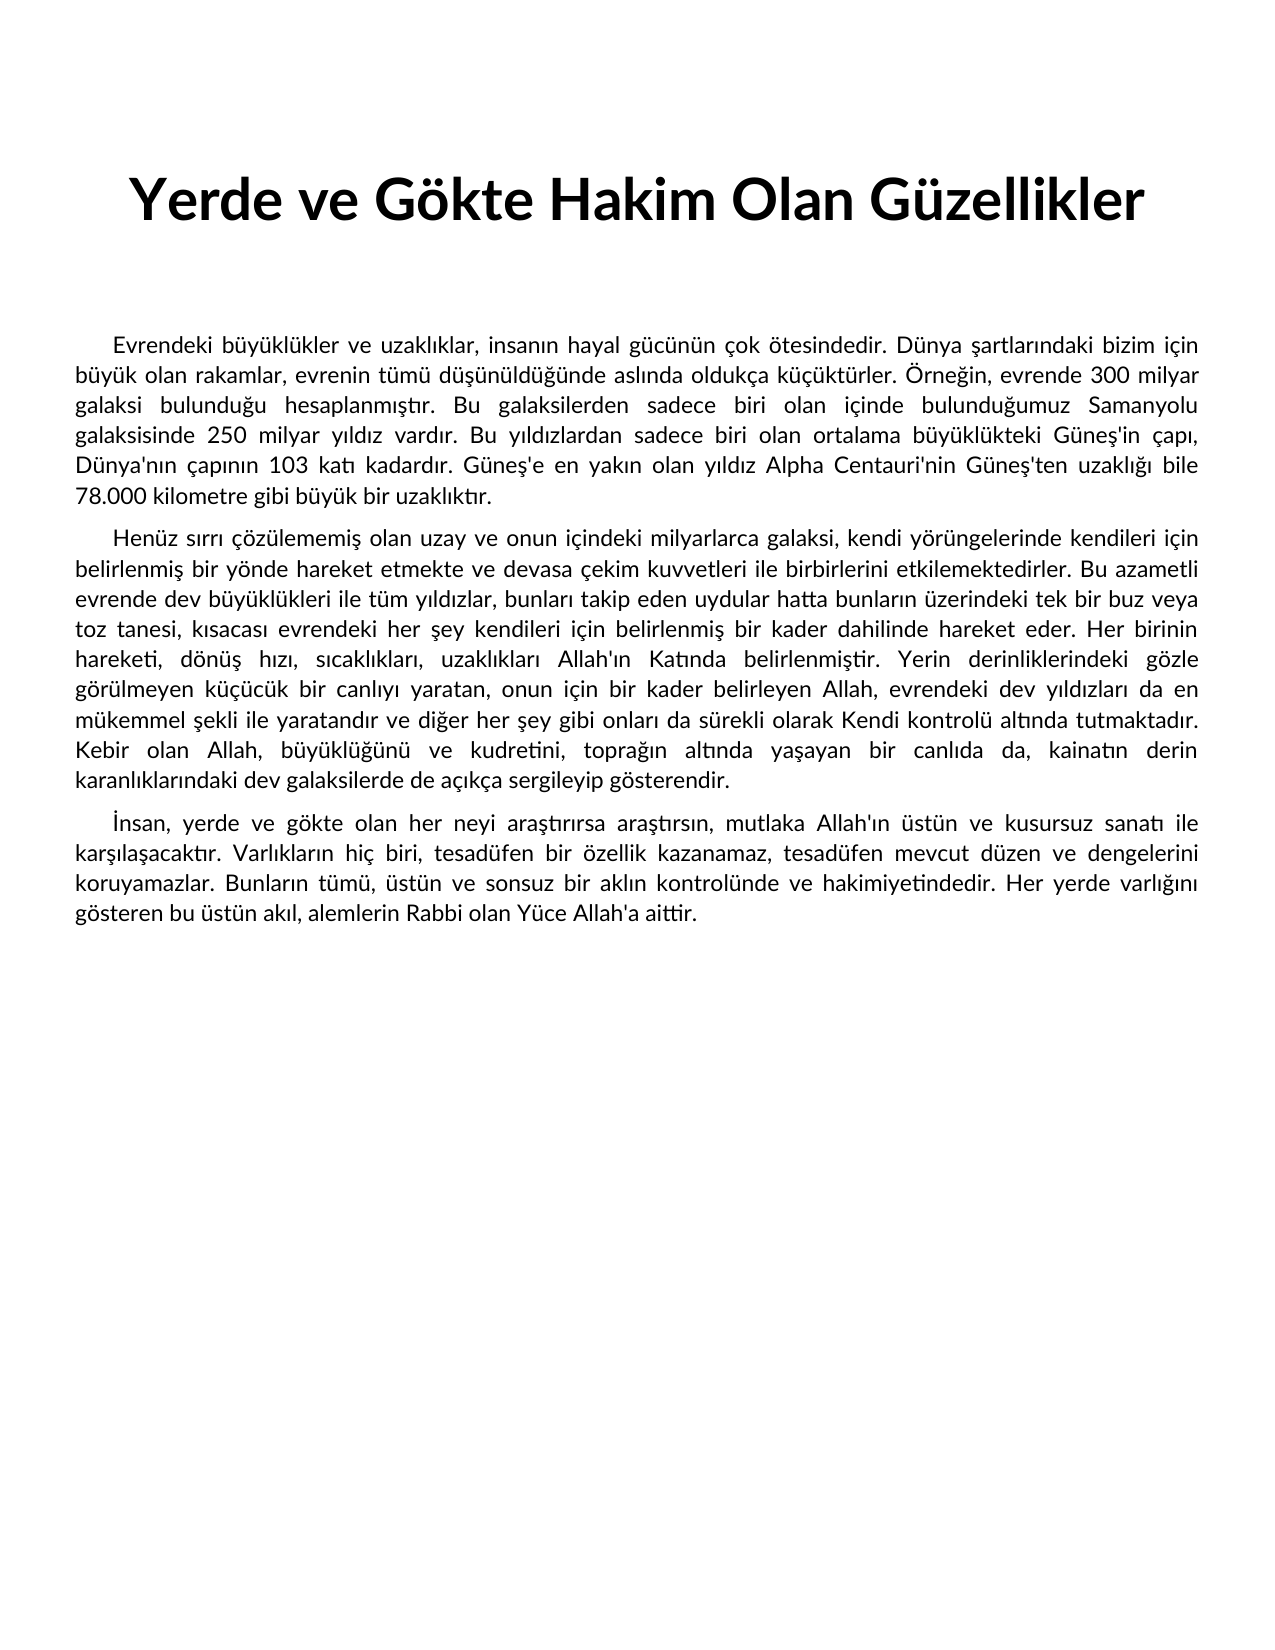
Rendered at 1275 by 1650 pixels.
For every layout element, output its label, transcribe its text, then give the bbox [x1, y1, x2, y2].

subtitle Yerde ve Gökte Hakim Olan Güzellikler [75, 162, 1200, 232]
text Henüz sırrı çözülememiş olan uzay ve onun içindeki milyarlarca galaksi, kendi yörüngelerinde kendileri için belirlenmiş bir yönde hareket etmekte ve devasa çekim kuvvetleri ile birbirlerini etkilemektedirler. Bu azametli evrende dev büyüklükleri ile tüm yıldızlar, bunları takip eden uydular hatta bunların üzerindeki tek bir buz veya toz tanesi, kısacası evrendeki her şey kendileri için belirlenmiş bir kader dahilinde hareket eder. Her birinin hareketi, dönüş hızı, sıcaklıkları, uzaklıkları Allah'ın Katında belirlenmiştir. Yerin derinliklerindeki gözle görülmeyen küçücük bir canlıyı yaratan, onun için bir kader belirleyen Allah, evrendeki dev yıldızları da en mükemmel şekli ile yaratandır ve diğer her şey gibi onları da sürekli olarak Kendi kontrolü altında tutmaktadır. Kebir olan Allah, büyüklüğünü ve kudretini, toprağın altında yaşayan bir canlıda da, kainatın derin karanlıklarındaki dev galaksilerde de açıkça sergileyip gösterendir. [75, 524, 1200, 793]
text Evrendeki büyüklükler ve uzaklıklar, insanın hayal gücünün çok ötesindedir. Dünya şartlarındaki bizim için büyük olan rakamlar, evrenin tümü düşünüldüğünde aslında oldukça küçüktürler. Örneğin, evrende 300 milyar galaksi bulunduğu hesaplanmıştır. Bu galaksilerden sadece biri olan içinde bulunduğumuz Samanyolu galaksisinde 250 milyar yıldız vardır. Bu yıldızlardan sadece biri olan ortalama büyüklükteki Güneş'in çapı, Dünya'nın çapının 103 katı kadardır. Güneş'e en yakın olan yıldız Alpha Centauri'nin Güneş'ten uzaklığı bile 78.000 kilometre gibi büyük bir uzaklıktır. [75, 330, 1200, 509]
text İnsan, yerde ve gökte olan her neyi araştırırsa araştırsın, mutlaka Allah'ın üstün ve kusursuz sanatı ile karşılaşacaktır. Varlıkların hiç biri, tesadüfen bir özellik kazanamaz, tesadüfen mevcut düzen ve dengelerini koruyamazlar. Bunların tümü, üstün ve sonsuz bir aklın kontrolünde ve hakimiyetindedir. Her yerde varlığını gösteren bu üstün akıl, alemlerin Rabbi olan Yüce Allah'a aittir. [75, 808, 1200, 927]
